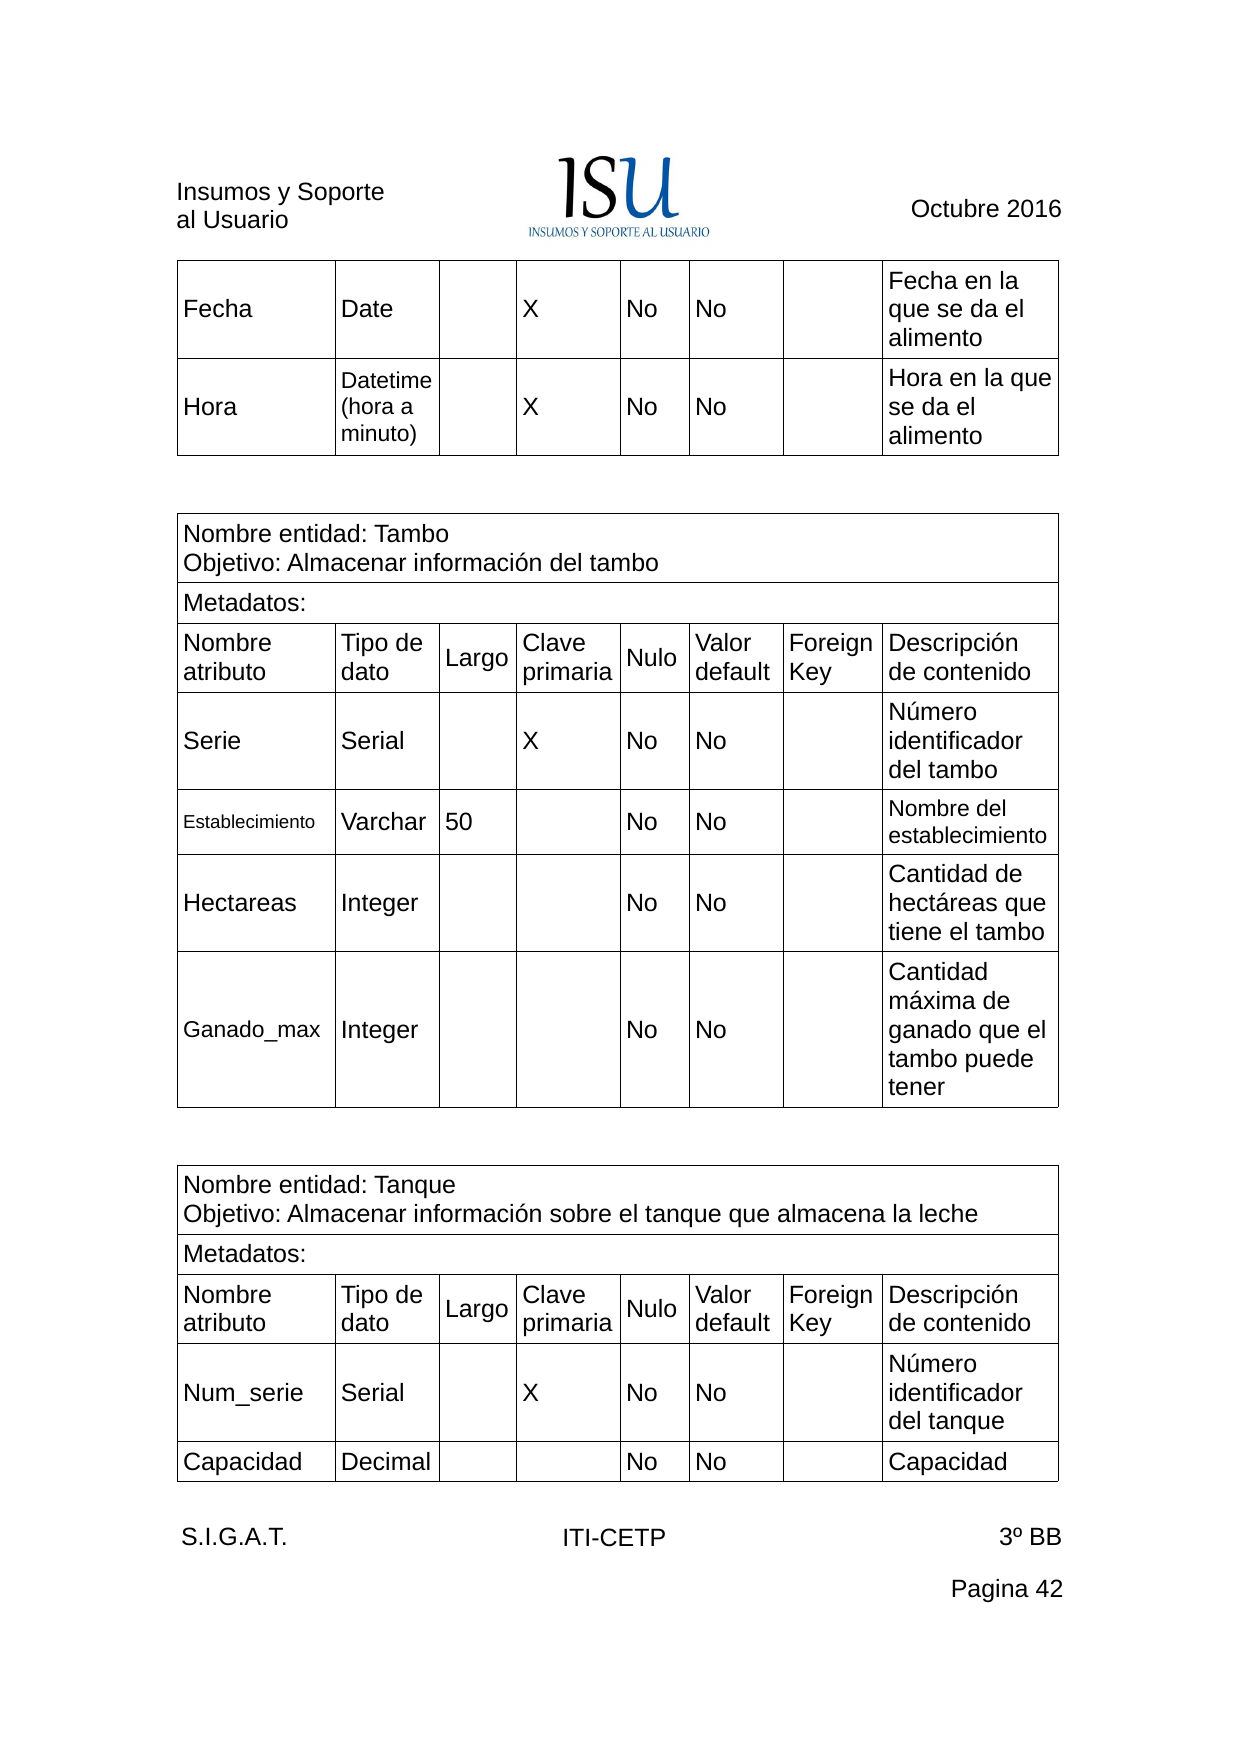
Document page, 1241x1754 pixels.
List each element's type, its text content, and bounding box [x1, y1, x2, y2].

table_cell Integer [336, 952, 439, 1107]
table_cell No [621, 952, 689, 1107]
table_cell Hectareas [178, 855, 335, 951]
table_cell Fecha [178, 261, 335, 358]
table_cell Hora en la que se da el alimento [883, 359, 1058, 455]
table_cell Largo [440, 1275, 516, 1343]
table_cell Foreign Key [784, 1275, 882, 1343]
table_cell Varchar [336, 790, 439, 854]
table_cell No [690, 359, 783, 455]
table_cell X [517, 1344, 620, 1441]
table_cell No [690, 1442, 783, 1481]
table_cell [784, 261, 882, 358]
table_cell [517, 790, 620, 854]
table_cell [440, 359, 516, 455]
table_cell No [690, 1344, 783, 1441]
table_cell Nombre atributo [178, 1275, 335, 1343]
table_cell [440, 952, 516, 1107]
table_cell Datetime (hora a minuto) [336, 359, 439, 455]
table_cell Capacidad [883, 1442, 1058, 1481]
table_cell [517, 1442, 620, 1481]
table_cell [784, 855, 882, 951]
table_cell Capacidad [178, 1442, 335, 1481]
table_cell Clave primaria [517, 624, 620, 692]
table_cell Hora [178, 359, 335, 455]
table_cell Date [336, 261, 439, 358]
table_cell No [690, 855, 783, 951]
table_cell Serie [178, 693, 335, 789]
table_cell Foreign Key [784, 624, 882, 692]
table_cell No [621, 359, 689, 455]
table_cell Valor default [690, 624, 783, 692]
table_cell Número identificador del tambo [883, 693, 1058, 789]
table_cell Decimal [336, 1442, 439, 1481]
table_cell [440, 261, 516, 358]
table_cell [784, 790, 882, 854]
table_cell 50 [440, 790, 516, 854]
table_cell Metadatos: [178, 1235, 1058, 1274]
table_cell No [621, 1344, 689, 1441]
table_cell Nombre del establecimiento [883, 790, 1058, 854]
table_cell No [690, 261, 783, 358]
table_cell Ganado_max [178, 952, 335, 1107]
table_cell Nombre atributo [178, 624, 335, 692]
table_header Nombre entidad: Tanque Objetivo: Almacenar información sobre el tanque que almacena la leche [178, 1166, 1058, 1233]
table_cell [440, 1442, 516, 1481]
table_cell Serial [336, 1344, 439, 1441]
table_cell Tipo de dato [336, 1275, 439, 1343]
table_cell Nulo [621, 624, 689, 692]
table_cell Serial [336, 693, 439, 789]
table_cell No [690, 952, 783, 1107]
table_cell [517, 855, 620, 951]
table_cell [440, 693, 516, 789]
table_header Nombre entidad: Tambo Objetivo: Almacenar información del tambo [178, 514, 1058, 582]
table_cell No [621, 790, 689, 854]
table_cell Descripción de contenido [883, 1275, 1058, 1343]
table_cell No [621, 1442, 689, 1481]
table_cell [784, 693, 882, 789]
table_cell [517, 952, 620, 1107]
table_cell Número identificador del tanque [883, 1344, 1058, 1441]
table_cell Tipo de dato [336, 624, 439, 692]
table_cell No [621, 261, 689, 358]
table_cell Establecimiento [178, 790, 335, 854]
table_cell Num_serie [178, 1344, 335, 1441]
table_cell [784, 359, 882, 455]
table_cell [784, 1344, 882, 1441]
table_cell X [517, 693, 620, 789]
table_cell [784, 952, 882, 1107]
table_cell Valor default [690, 1275, 783, 1343]
table_cell Descripción de contenido [883, 624, 1058, 692]
table_cell No [621, 693, 689, 789]
table_cell Metadatos: [178, 583, 1058, 622]
table_cell Largo [440, 624, 516, 692]
table_cell Fecha en la que se da el alimento [883, 261, 1058, 358]
picture [517, 138, 723, 252]
table_cell Nulo [621, 1275, 689, 1343]
table_cell No [621, 855, 689, 951]
table_cell [440, 855, 516, 951]
table_cell No [690, 693, 783, 789]
table_cell [784, 1442, 882, 1481]
table_cell Cantidad de hectáreas que tiene el tambo [883, 855, 1058, 951]
table_cell Cantidad máxima de ganado que el tambo puede tener [883, 952, 1058, 1107]
table_cell Integer [336, 855, 439, 951]
table_cell No [690, 790, 783, 854]
table_cell X [517, 359, 620, 455]
table_cell X [517, 261, 620, 358]
table_cell Clave primaria [517, 1275, 620, 1343]
table_cell [440, 1344, 516, 1441]
